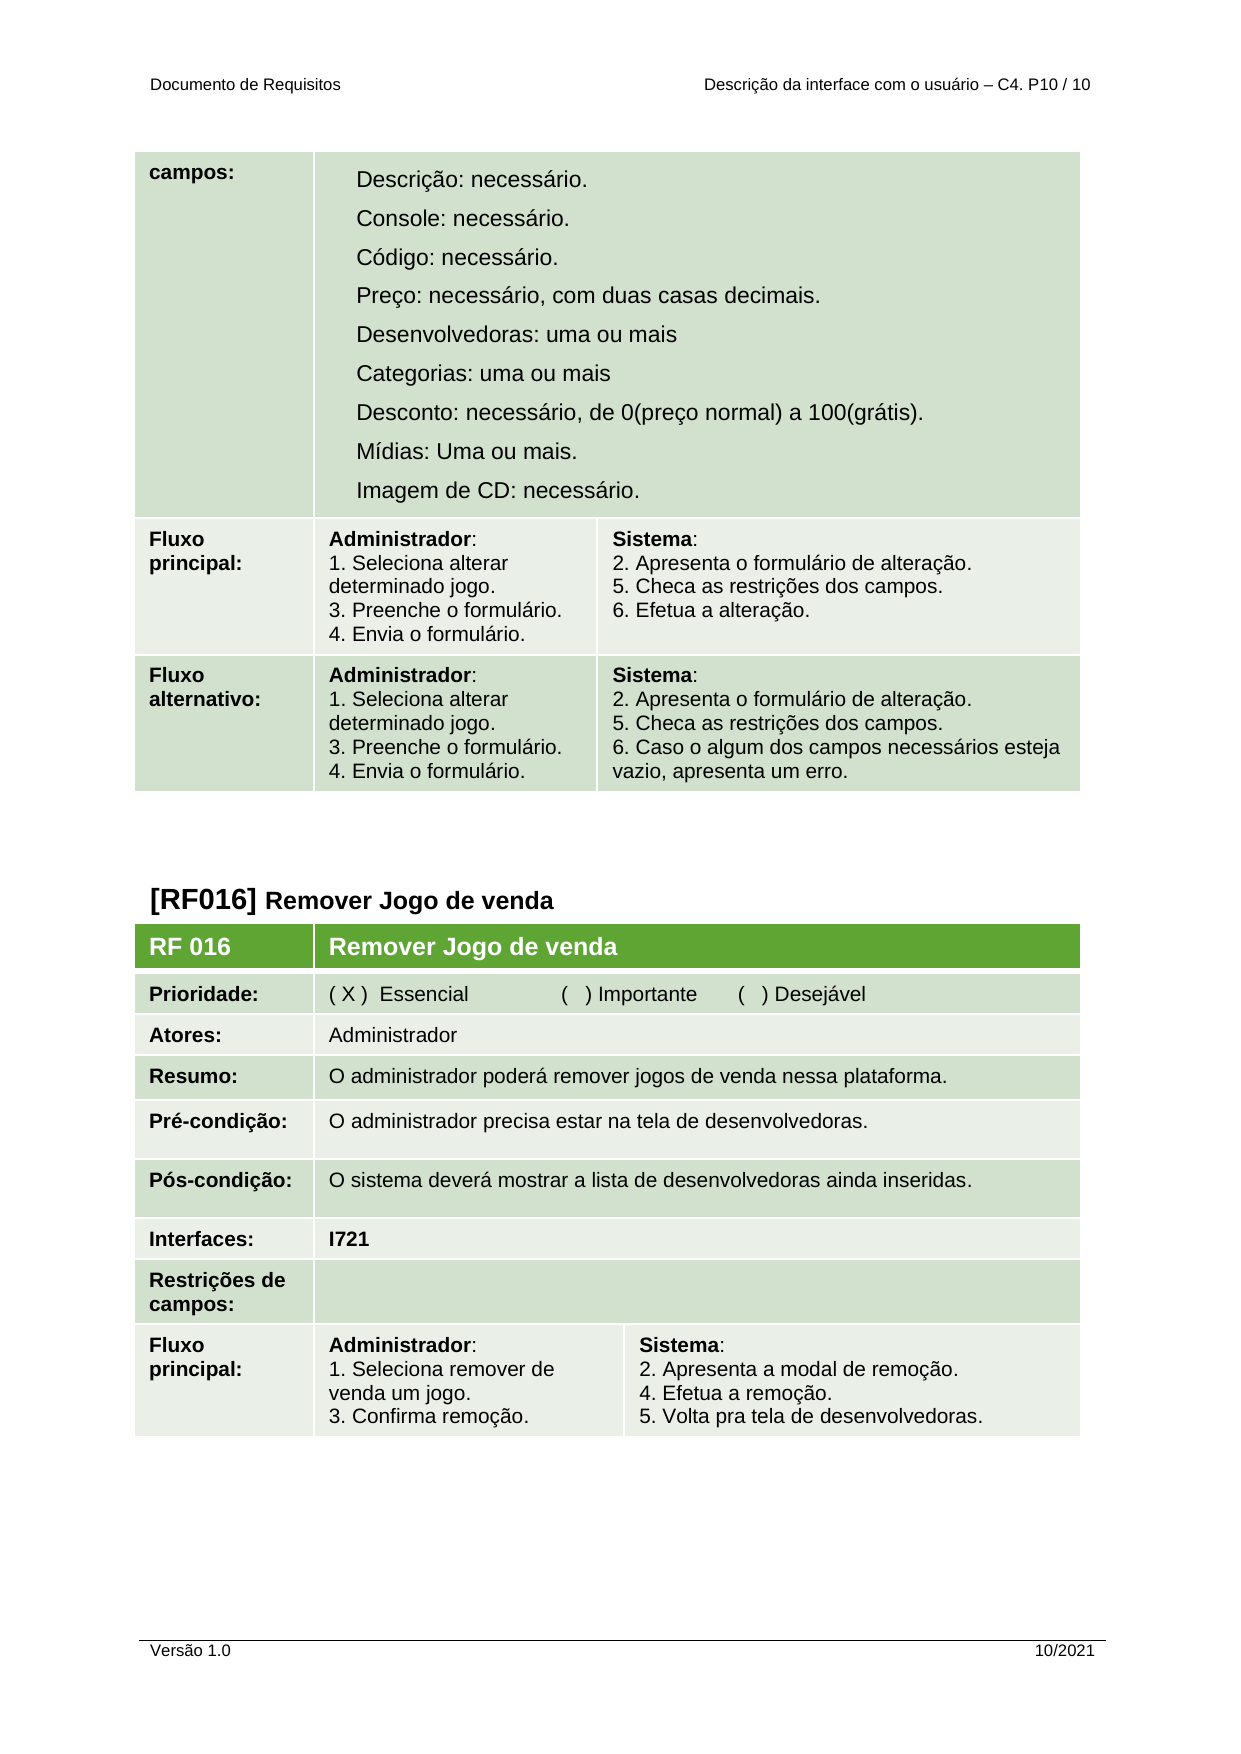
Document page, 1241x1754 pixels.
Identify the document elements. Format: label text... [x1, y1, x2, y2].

table_cell Administrador: 1. Seleciona alterar determinado jogo. 3. Preenche o formulário. 4. Envia o formulário. [315, 519, 596, 654]
table_cell Administrador: 1. Seleciona alterar determinado jogo. 3. Preenche o formulário. 4. Envia o formulário. [315, 656, 596, 791]
subtitle [RF016] Remover Jogo de venda [150, 882, 1090, 916]
table_cell campos: [135, 152, 313, 517]
table_cell [315, 1260, 1080, 1323]
table_cell O administrador precisa estar na tela de desenvolvedoras. [315, 1101, 1080, 1158]
table_cell Administrador: 1. Seleciona remover de venda um jogo. 3. Confirma remoção. [315, 1325, 623, 1436]
table_cell Sistema: 2. Apresenta o formulário de alteração. 5. Checa as restrições dos campos. 6. Efetua a alteração. [598, 519, 1080, 654]
table_cell Pós-condição: [135, 1160, 313, 1217]
table_cell Fluxo alternativo: [135, 656, 313, 791]
table_cell Sistema: 2. Apresenta a modal de remoção. 4. Efetua a remoção. 5. Volta pra tela de desenvolvedoras. [625, 1325, 1080, 1436]
table_cell ( X ) Essencial ( ) Importante ( ) Desejável [315, 974, 1080, 1013]
table_cell Fluxo principal: [135, 1325, 313, 1436]
table_cell I721 [315, 1219, 1080, 1258]
table_cell Prioridade: [135, 974, 313, 1013]
table_cell Fluxo principal: [135, 519, 313, 654]
table_header RF 016 [135, 924, 313, 968]
table_cell O sistema deverá mostrar a lista de desenvolvedoras ainda inseridas. [315, 1160, 1080, 1217]
table_cell Resumo: [135, 1056, 313, 1099]
table_header Remover Jogo de venda [315, 924, 1080, 968]
table_cell Administrador [315, 1015, 1080, 1054]
table_cell Atores: [135, 1015, 313, 1054]
table_cell Pré-condição: [135, 1101, 313, 1158]
table_cell O administrador poderá remover jogos de venda nessa plataforma. [315, 1056, 1080, 1099]
table_cell Descrição: necessário. Console: necessário. Código: necessário. Preço: necessário, com duas casas decimais. Desenvolvedoras: uma ou mais Categorias: uma ou mais Desconto: necessário, de 0(preço normal) a 100(grátis). Mídias: Uma ou mais. Imagem de CD: necessário. [315, 152, 1080, 517]
table_cell Restrições de campos: [135, 1260, 313, 1323]
table_cell Sistema: 2. Apresenta o formulário de alteração. 5. Checa as restrições dos campos. 6. Caso o algum dos campos necessários esteja vazio, apresenta um erro. [598, 656, 1080, 791]
table_cell Interfaces: [135, 1219, 313, 1258]
